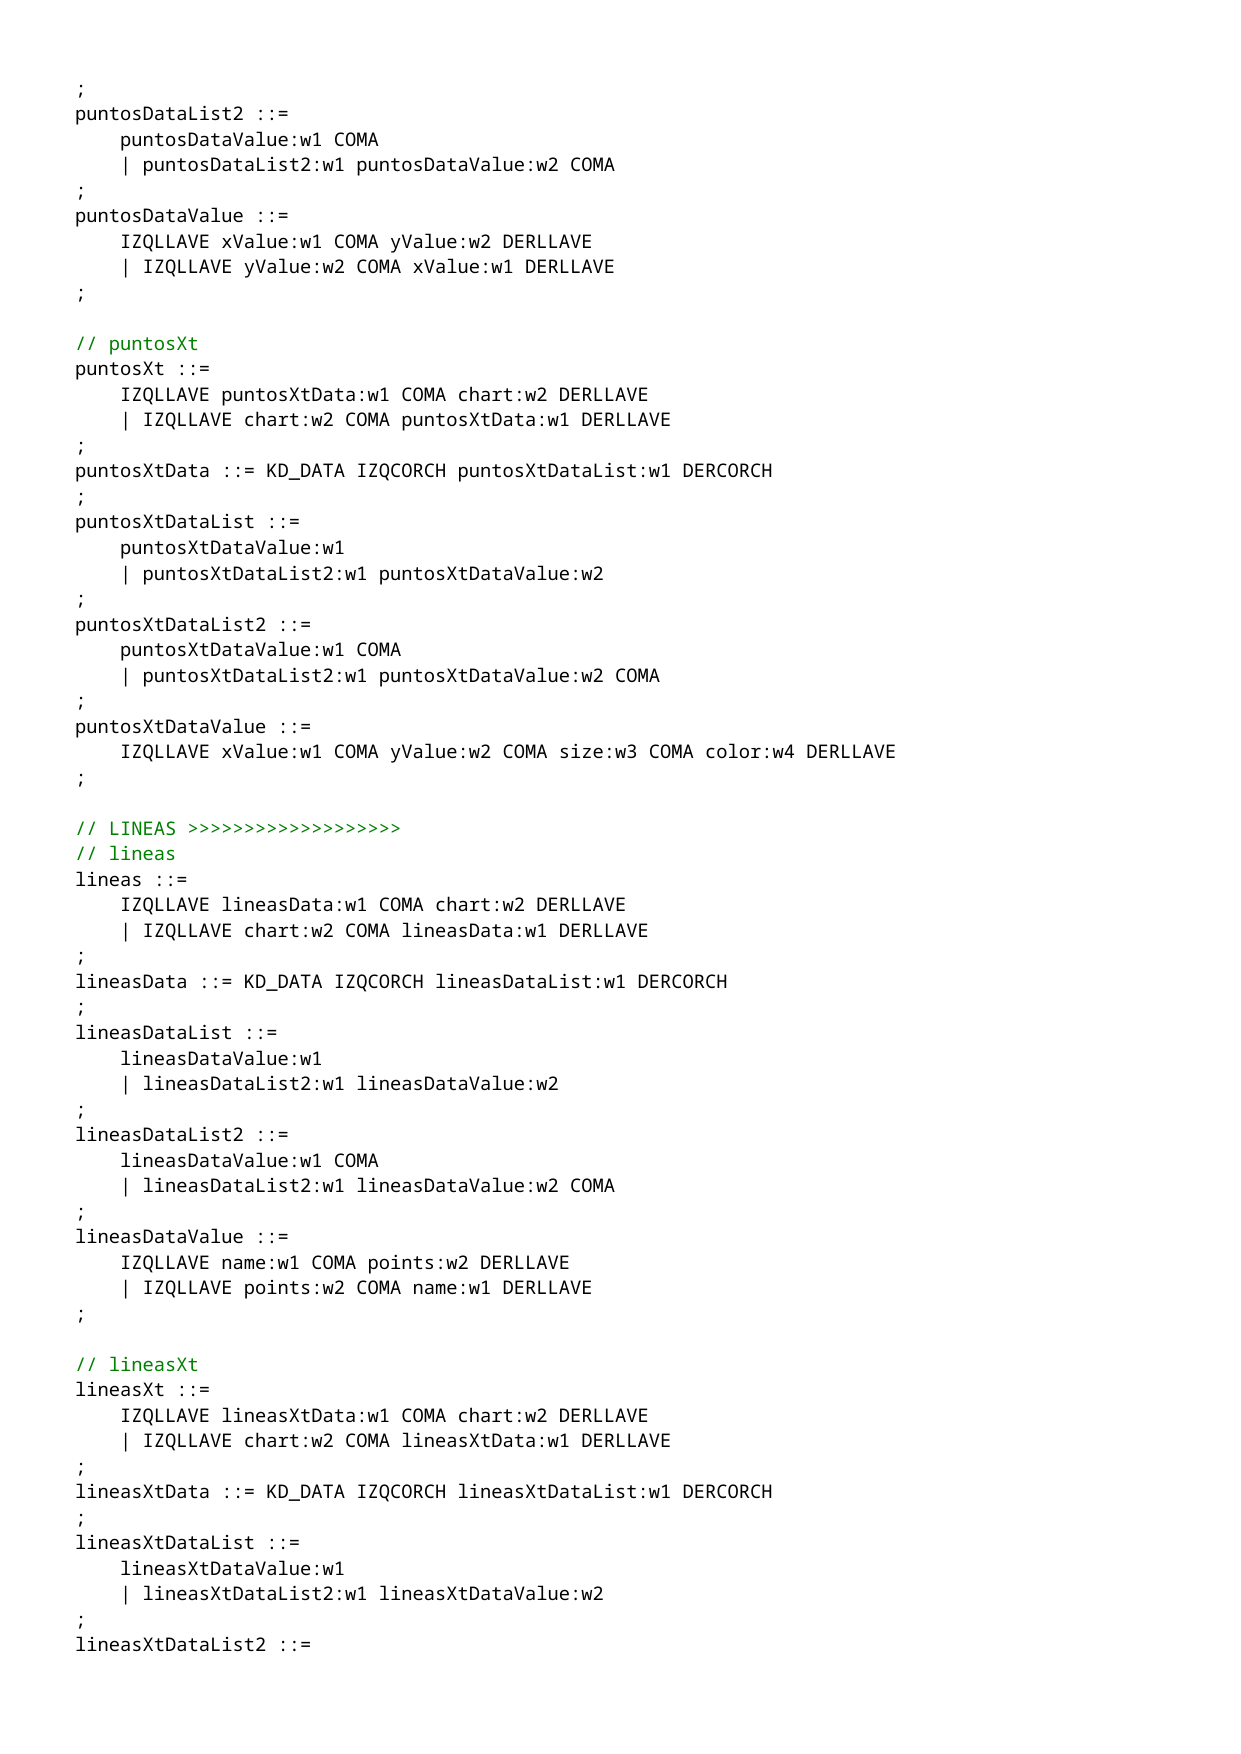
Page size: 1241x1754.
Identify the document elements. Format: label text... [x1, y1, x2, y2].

text ; [75, 279, 1165, 305]
text puntosXtDataValue ::= [75, 713, 1165, 738]
text puntosXtData ::= KD_DATA IZQCORCH puntosXtDataList:w1 DERCORCH [75, 458, 1165, 483]
text | IZQLLAVE yValue:w2 COMA xValue:w1 DERLLAVE [75, 254, 1165, 279]
text IZQLLAVE puntosXtData:w1 COMA chart:w2 DERLLAVE [75, 381, 1165, 407]
text // LINEAS >>>>>>>>>>>>>>>>>>> [75, 815, 1165, 841]
text lineasDataValue:w1 COMA [75, 1147, 1165, 1172]
text lineasDataValue:w1 [75, 1045, 1165, 1070]
text puntosXt ::= [75, 356, 1165, 381]
text | puntosXtDataList2:w1 puntosXtDataValue:w2 COMA [75, 662, 1165, 687]
text | lineasDataList2:w1 lineasDataValue:w2 COMA [75, 1172, 1165, 1198]
text ; [75, 1453, 1165, 1479]
text ; [75, 764, 1165, 789]
text ; [75, 1096, 1165, 1121]
text lineasDataList ::= [75, 1019, 1165, 1045]
text | IZQLLAVE chart:w2 COMA lineasData:w1 DERLLAVE [75, 917, 1165, 943]
text puntosXtDataValue:w1 [75, 534, 1165, 560]
text ; [75, 75, 1165, 101]
text IZQLLAVE xValue:w1 COMA yValue:w2 COMA size:w3 COMA color:w4 DERLLAVE [75, 738, 1165, 764]
text lineas ::= [75, 866, 1165, 892]
text ; [75, 687, 1165, 713]
text | IZQLLAVE chart:w2 COMA puntosXtData:w1 DERLLAVE [75, 407, 1165, 432]
text lineasXt ::= [75, 1377, 1165, 1402]
text lineasXtDataList ::= [75, 1530, 1165, 1555]
text | puntosDataList2:w1 puntosDataValue:w2 COMA [75, 152, 1165, 177]
text puntosXtDataList ::= [75, 509, 1165, 534]
text puntosXtDataValue:w1 COMA [75, 636, 1165, 662]
text lineasXtDataValue:w1 [75, 1555, 1165, 1581]
text lineasXtDataList2 ::= [75, 1632, 1165, 1657]
text puntosDataList2 ::= [75, 101, 1165, 126]
text ; [75, 1198, 1165, 1223]
text ; [75, 1504, 1165, 1530]
text ; [75, 1300, 1165, 1326]
text ; [75, 1606, 1165, 1632]
text puntosDataValue:w1 COMA [75, 126, 1165, 152]
text ; [75, 994, 1165, 1019]
text ; [75, 177, 1165, 203]
text | IZQLLAVE points:w2 COMA name:w1 DERLLAVE [75, 1274, 1165, 1300]
text // puntosXt [75, 330, 1165, 356]
text // lineasXt [75, 1351, 1165, 1377]
text ; [75, 943, 1165, 968]
text IZQLLAVE xValue:w1 COMA yValue:w2 DERLLAVE [75, 228, 1165, 254]
text lineasXtData ::= KD_DATA IZQCORCH lineasXtDataList:w1 DERCORCH [75, 1479, 1165, 1504]
text | lineasDataList2:w1 lineasDataValue:w2 [75, 1070, 1165, 1096]
text IZQLLAVE name:w1 COMA points:w2 DERLLAVE [75, 1249, 1165, 1274]
text IZQLLAVE lineasXtData:w1 COMA chart:w2 DERLLAVE [75, 1402, 1165, 1428]
text lineasDataValue ::= [75, 1223, 1165, 1249]
text ; [75, 483, 1165, 509]
text | lineasXtDataList2:w1 lineasXtDataValue:w2 [75, 1581, 1165, 1606]
text lineasData ::= KD_DATA IZQCORCH lineasDataList:w1 DERCORCH [75, 968, 1165, 994]
text puntosXtDataList2 ::= [75, 611, 1165, 636]
text ; [75, 585, 1165, 611]
text | puntosXtDataList2:w1 puntosXtDataValue:w2 [75, 560, 1165, 585]
text // lineas [75, 841, 1165, 866]
text | IZQLLAVE chart:w2 COMA lineasXtData:w1 DERLLAVE [75, 1428, 1165, 1453]
text puntosDataValue ::= [75, 203, 1165, 228]
text IZQLLAVE lineasData:w1 COMA chart:w2 DERLLAVE [75, 892, 1165, 917]
text lineasDataList2 ::= [75, 1121, 1165, 1147]
text ; [75, 432, 1165, 458]
